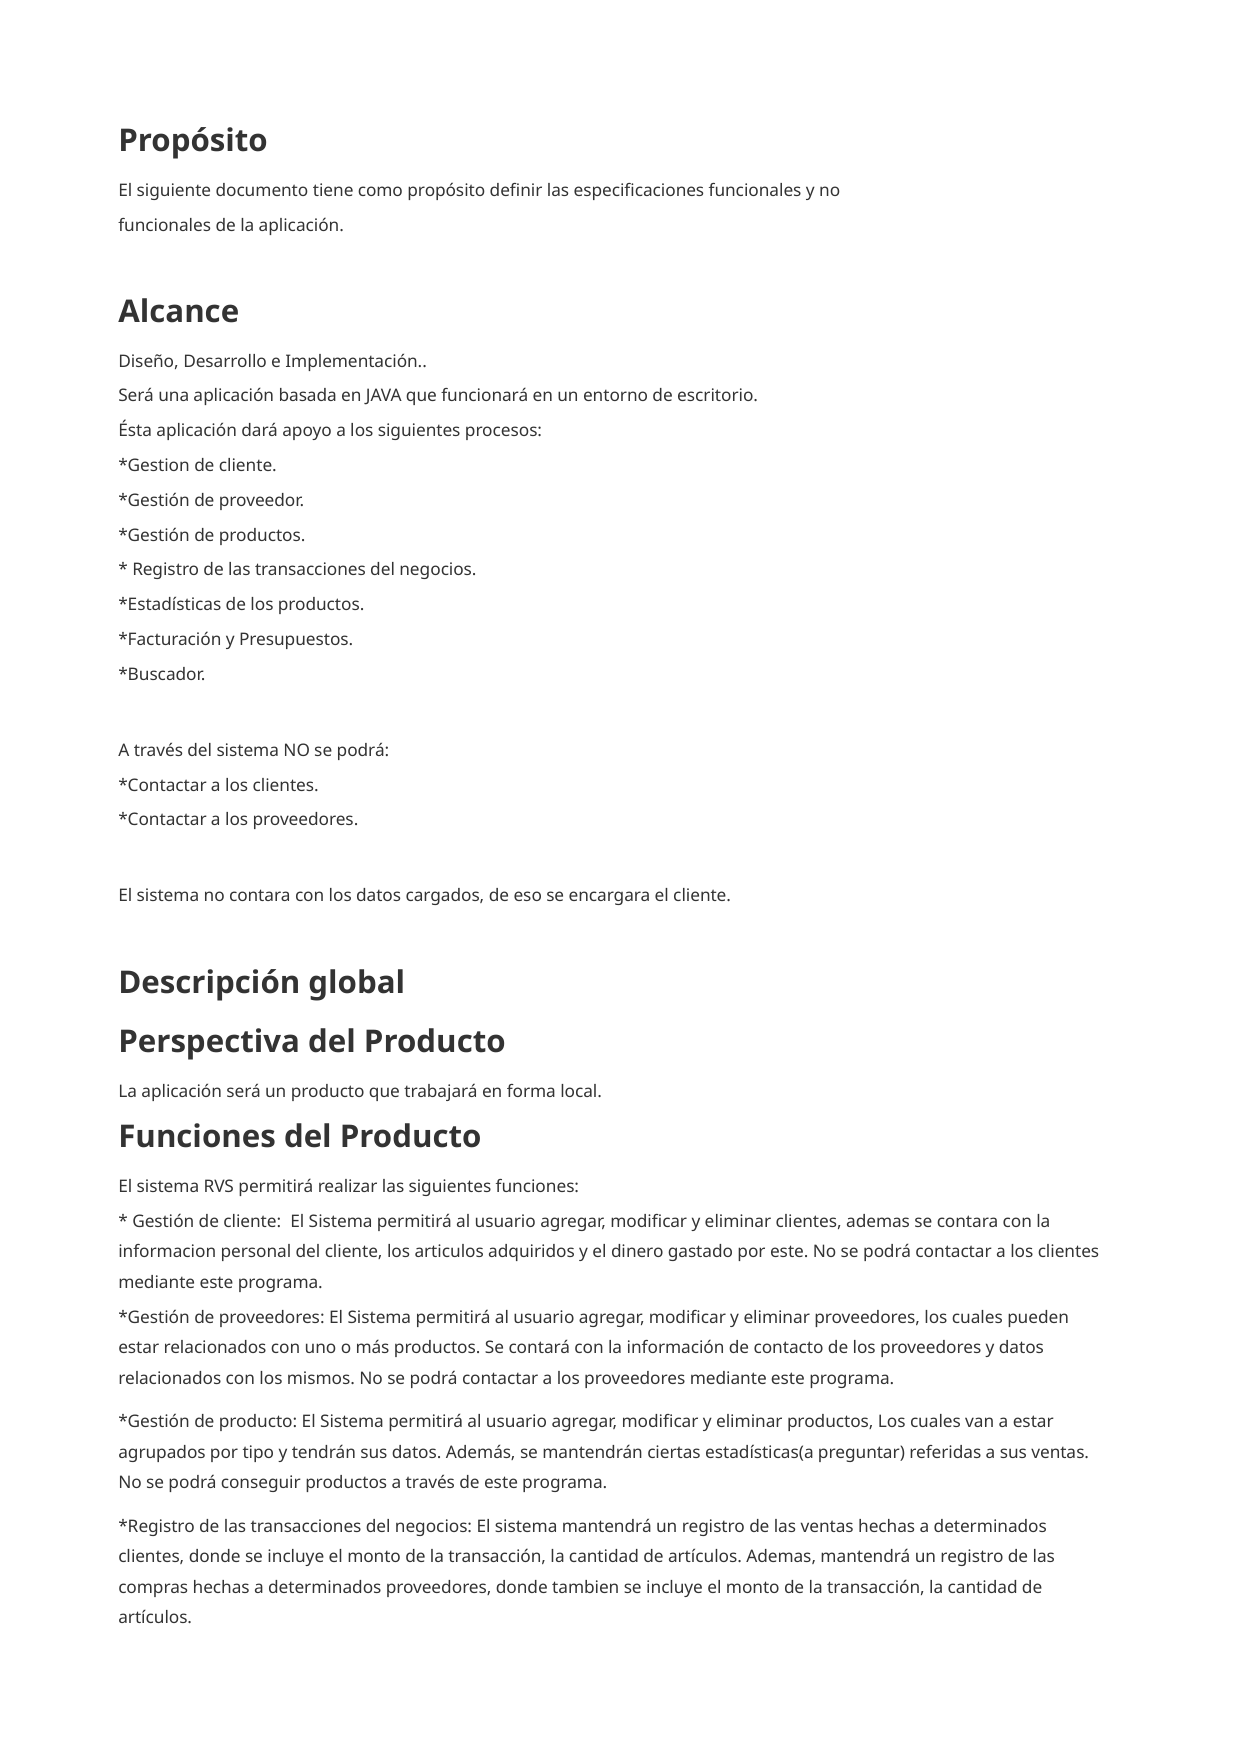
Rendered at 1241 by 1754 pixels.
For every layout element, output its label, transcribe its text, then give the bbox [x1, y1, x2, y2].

text Perspectiva del Producto [118, 1019, 1122, 1062]
text Propósito [118, 118, 1122, 161]
text El siguiente documento tiene como propósito definir las especificaciones funcionales y no [118, 178, 1122, 201]
text Alcance [118, 289, 1122, 331]
text Será una aplicación basada en JAVA que funcionará en un entorno de escritorio. [118, 383, 1122, 407]
text Descripción global [118, 959, 1122, 1002]
text El sistema RVS permitirá realizar las siguientes funciones: [118, 1174, 1122, 1197]
text Ésta aplicación dará apoyo a los siguientes procesos: [118, 418, 1122, 442]
text Funciones del Producto [118, 1114, 1122, 1157]
text *Registro de las transacciones del negocios: El sistema mantendrá un registro de las ventas hechas a determinados clientes, donde se incluye el monto de la transacción, la cantidad de artículos. Ademas, mantendrá un registro de las compras hechas a determinados proveedores, donde tambien se incluye el monto de la transacción, la cantidad de artículos. [118, 1514, 1114, 1629]
text *Gestión de proveedores: El Sistema permitirá al usuario agregar, modificar y eliminar proveedores, los cuales pueden estar relacionados con uno o más productos. Se contará con la información de contacto de los proveedores y datos relacionados con los mismos. No se podrá contactar a los proveedores mediante este programa. [118, 1305, 1114, 1389]
text El sistema no contara con los datos cargados, de eso se encargara el cliente. [118, 883, 1122, 907]
text *Facturación y Presupuestos. [118, 627, 1122, 651]
text *Gestión de proveedor. [118, 488, 1122, 511]
text A través del sistema NO se podrá: [118, 738, 1122, 761]
text *Gestion de cliente. [118, 453, 1122, 477]
text funcionales de la aplicación. [118, 213, 1122, 236]
text *Estadísticas de los productos. [118, 592, 1122, 616]
text *Contactar a los clientes. [118, 773, 1122, 796]
text *Gestión de productos. [118, 523, 1122, 546]
text *Buscador. [118, 662, 1122, 685]
text *Contactar a los proveedores. [118, 807, 1122, 831]
text * Gestión de cliente: El Sistema permitirá al usuario agregar, modificar y eliminar clientes, ademas se contara con la informacion personal del cliente, los articulos adquiridos y el dinero gastado por este. No se podrá contactar a los clientes mediante este programa. [118, 1209, 1122, 1293]
text * Registro de las transacciones del negocios. [118, 557, 1122, 581]
text La aplicación será un producto que trabajará en forma local. [118, 1079, 1122, 1103]
text *Gestión de producto: El Sistema permitirá al usuario agregar, modificar y eliminar productos, Los cuales van a estar agrupados por tipo y tendrán sus datos. Además, se mantendrán ciertas estadísticas(a preguntar) referidas a sus ventas. No se podrá conseguir productos a través de este programa. [118, 1409, 1114, 1494]
text Diseño, Desarrollo e Implementación.. [118, 349, 1122, 372]
